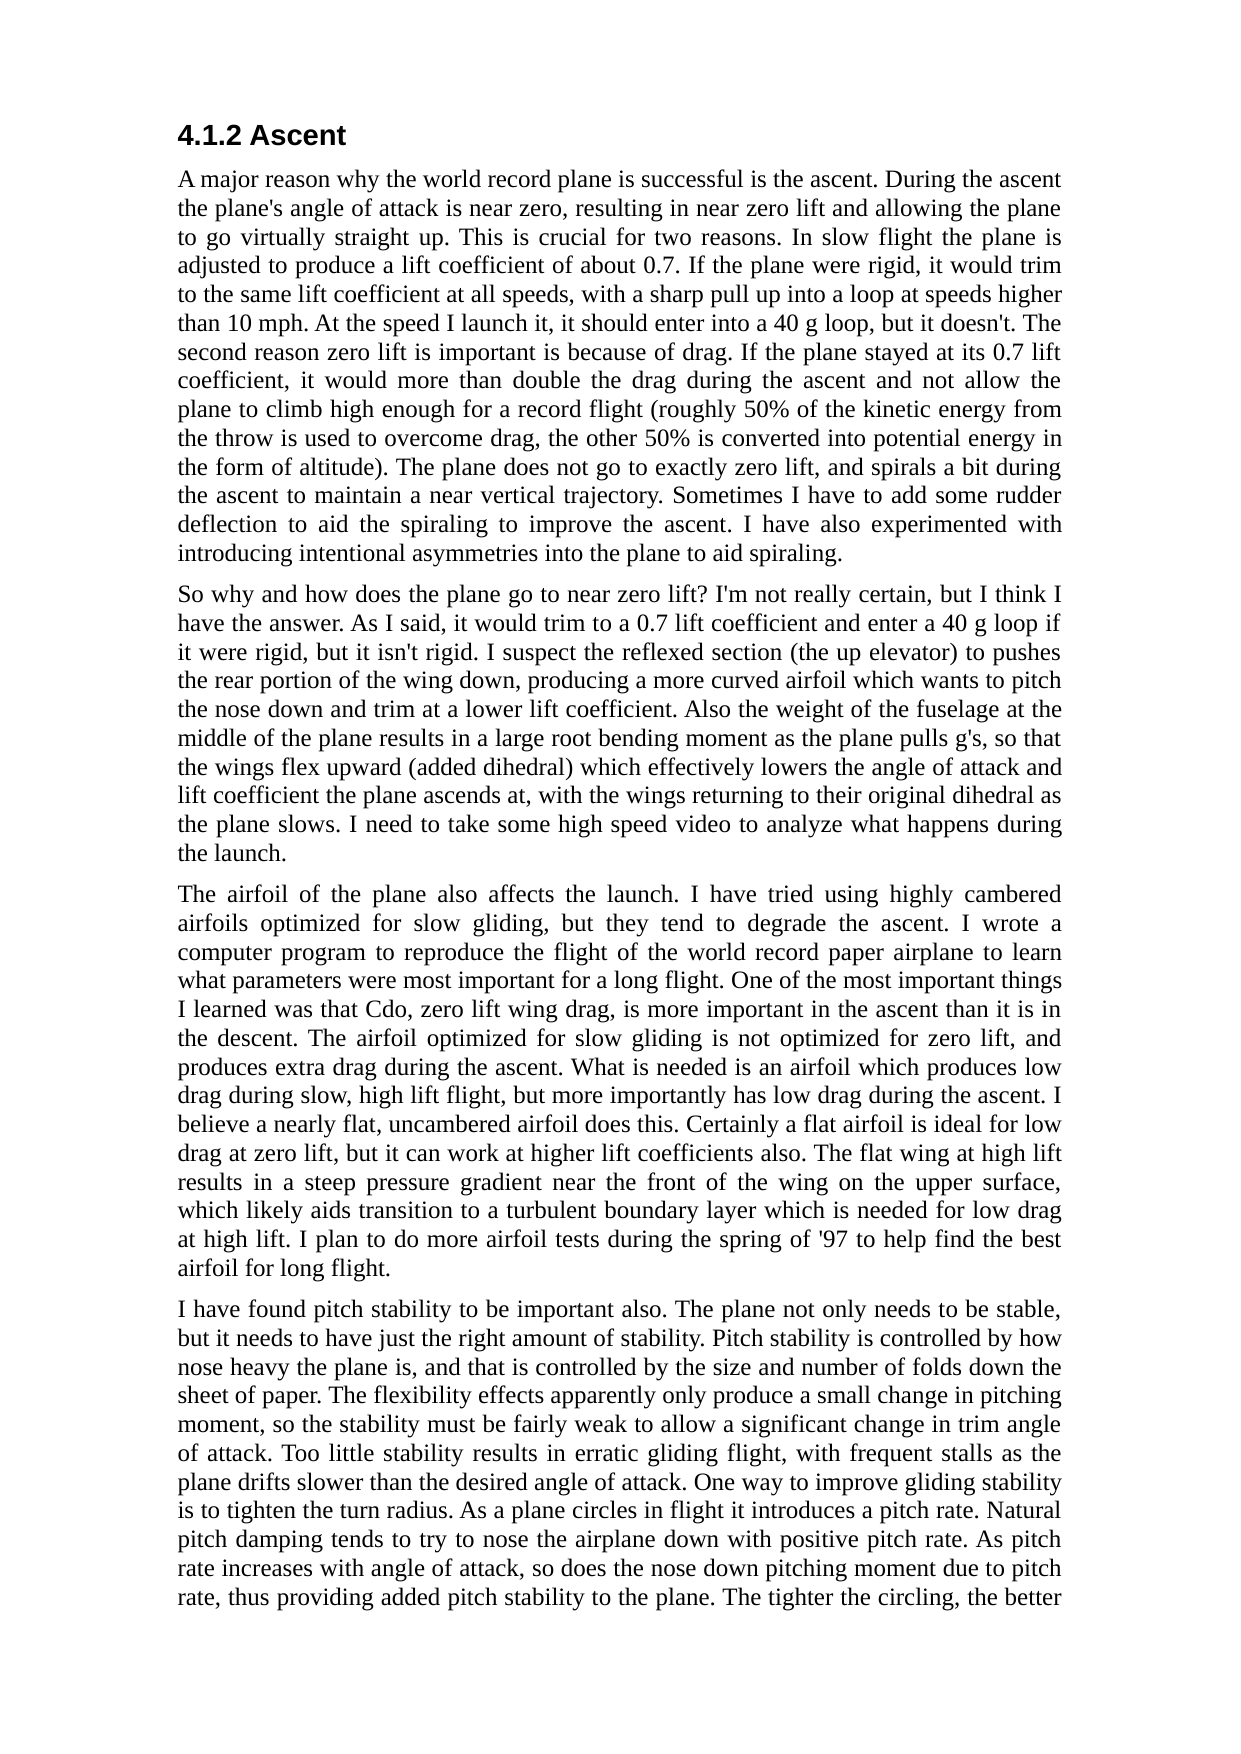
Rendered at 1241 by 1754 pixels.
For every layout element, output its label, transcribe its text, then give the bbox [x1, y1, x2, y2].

text The airfoil of the plane also affects the launch. I have tried using highly cambered airfoils optimized for slow gliding, but they tend to degrade the ascent. I wrote a computer program to reproduce the flight of the world record paper airplane to learn what parameters were most important for a long flight. One of the most important things I learned was that Cdo, zero lift wing drag, is more important in the ascent than it is in the descent. The airfoil optimized for slow gliding is not optimized for zero lift, and produces extra drag during the ascent. What is needed is an airfoil which produces low drag during slow, high lift flight, but more importantly has low drag during the ascent. I believe a nearly flat, uncambered airfoil does this. Certainly a flat airfoil is ideal for low drag at zero lift, but it can work at higher lift coefficients also. The flat wing at high lift results in a steep pressure gradient near the front of the wing on the upper surface, which likely aids transition to a turbulent boundary layer which is needed for low drag at high lift. I plan to do more airfoil tests during the spring of '97 to help find the best airfoil for long flight. [177, 879, 1063, 1282]
text A major reason why the world record plane is successful is the ascent. During the ascent the plane's angle of attack is near zero, resulting in near zero lift and allowing the plane to go virtually straight up. This is crucial for two reasons. In slow flight the plane is adjusted to produce a lift coefficient of about 0.7. If the plane were rigid, it would trim to the same lift coefficient at all speeds, with a sharp pull up into a loop at speeds higher than 10 mph. At the speed I launch it, it should enter into a 40 g loop, but it doesn't. The second reason zero lift is important is because of drag. If the plane stayed at its 0.7 lift coefficient, it would more than double the drag during the ascent and not allow the plane to climb high enough for a record flight (roughly 50% of the kinetic energy from the throw is used to overcome drag, the other 50% is converted into potential energy in the form of altitude). The plane does not go to exactly zero lift, and spirals a bit during the ascent to maintain a near vertical trajectory. Sometimes I have to add some rudder deflection to aid the spiraling to improve the ascent. I have also experimented with introducing intentional asymmetries into the plane to aid spiraling. [177, 164, 1063, 567]
text So why and how does the plane go to near zero lift? I'm not really certain, but I think I have the answer. As I said, it would trim to a 0.7 lift coefficient and enter a 40 g loop if it were rigid, but it isn't rigid. I suspect the reflexed section (the up elevator) to pushes the rear portion of the wing down, producing a more curved airfoil which wants to pitch the nose down and trim at a lower lift coefficient. Also the weight of the fuselage at the middle of the plane results in a large root bending moment as the plane pulls g's, so that the wings flex upward (added dihedral) which effectively lowers the angle of attack and lift coefficient the plane ascends at, with the wings returning to their original dihedral as the plane slows. I need to take some high speed video to analyze what happens during the launch. [177, 579, 1063, 867]
subtitle 4.1.2 Ascent [177, 118, 1063, 152]
text I have found pitch stability to be important also. The plane not only needs to be stable, but it needs to have just the right amount of stability. Pitch stability is controlled by how nose heavy the plane is, and that is controlled by the size and number of folds down the sheet of paper. The flexibility effects apparently only produce a small change in pitching moment, so the stability must be fairly weak to allow a significant change in trim angle of attack. Too little stability results in erratic gliding flight, with frequent stalls as the plane drifts slower than the desired angle of attack. One way to improve gliding stability is to tighten the turn radius. As a plane circles in flight it introduces a pitch rate. Natural pitch damping tends to try to nose the airplane down with positive pitch rate. As pitch rate increases with angle of attack, so does the nose down pitching moment due to pitch rate, thus providing added pitch stability to the plane. The tighter the circling, the better [177, 1294, 1063, 1610]
